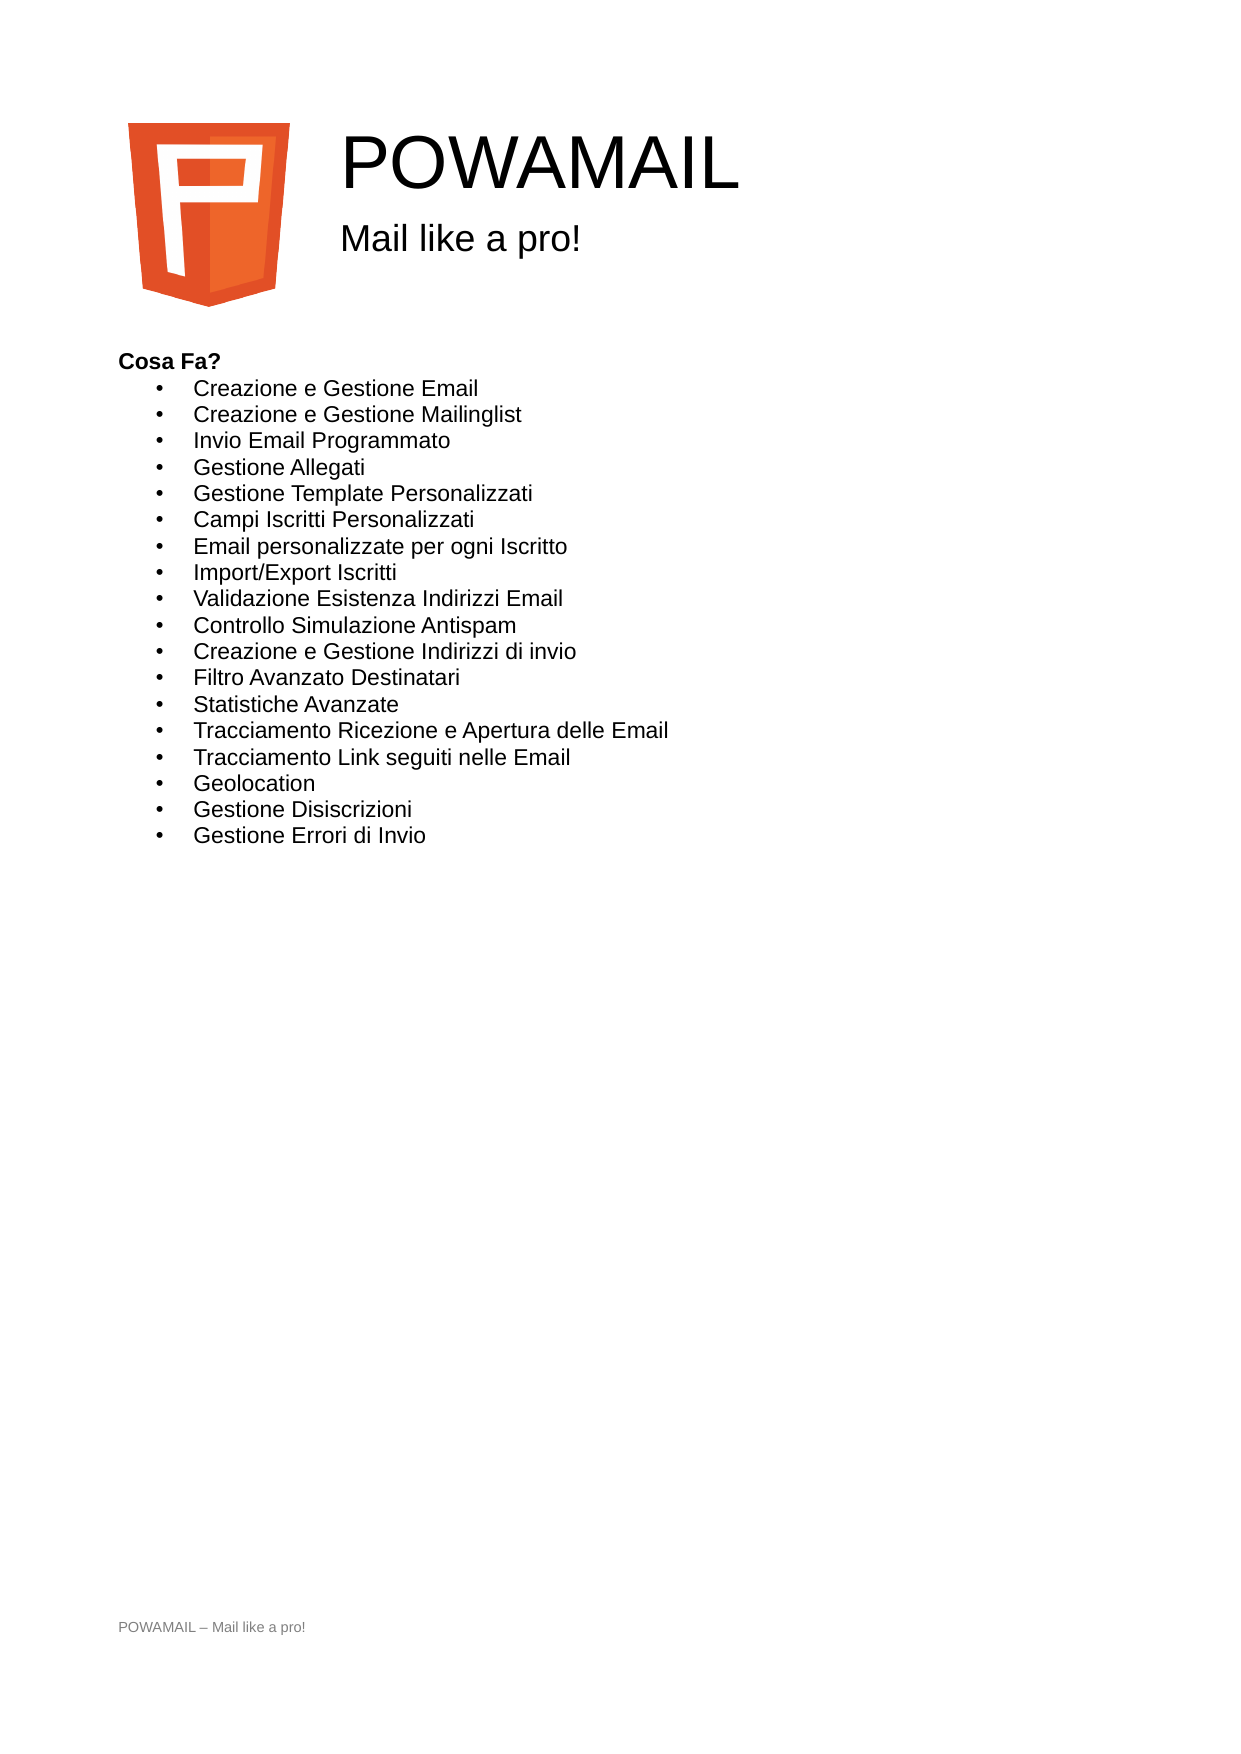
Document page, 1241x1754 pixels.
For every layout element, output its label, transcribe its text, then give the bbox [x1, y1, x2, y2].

list Creazione e Gestione Email [156, 374, 1122, 401]
list Creazione e Gestione Indirizzi di invio [156, 638, 1122, 664]
picture [117, 123, 301, 307]
list Statistiche Avanzate [156, 691, 1122, 717]
list Controllo Simulazione Antispam [156, 612, 1122, 638]
list Geolocation [156, 770, 1122, 796]
list Tracciamento Link seguiti nelle Email [156, 743, 1122, 770]
text POWAMAIL [118, 118, 1122, 204]
list Campi Iscritti Personalizzati [156, 506, 1122, 533]
list Filtro Avanzato Destinatari [156, 664, 1122, 691]
list Gestione Disiscrizioni [156, 796, 1122, 822]
list Gestione Template Personalizzati [156, 480, 1122, 506]
list Creazione e Gestione Mailinglist [156, 401, 1122, 427]
text Cosa Fa? [118, 348, 1122, 374]
list Tracciamento Ricezione e Apertura delle Email [156, 717, 1122, 743]
list Import/Export Iscritti [156, 559, 1122, 585]
list Email personalizzate per ogni Iscritto [156, 533, 1122, 559]
list Gestione Allegati [156, 453, 1122, 480]
text Mail like a pro! [301, 204, 1122, 262]
list Gestione Errori di Invio [156, 822, 1122, 849]
list Validazione Esistenza Indirizzi Email [156, 585, 1122, 612]
list Invio Email Programmato [156, 427, 1122, 453]
